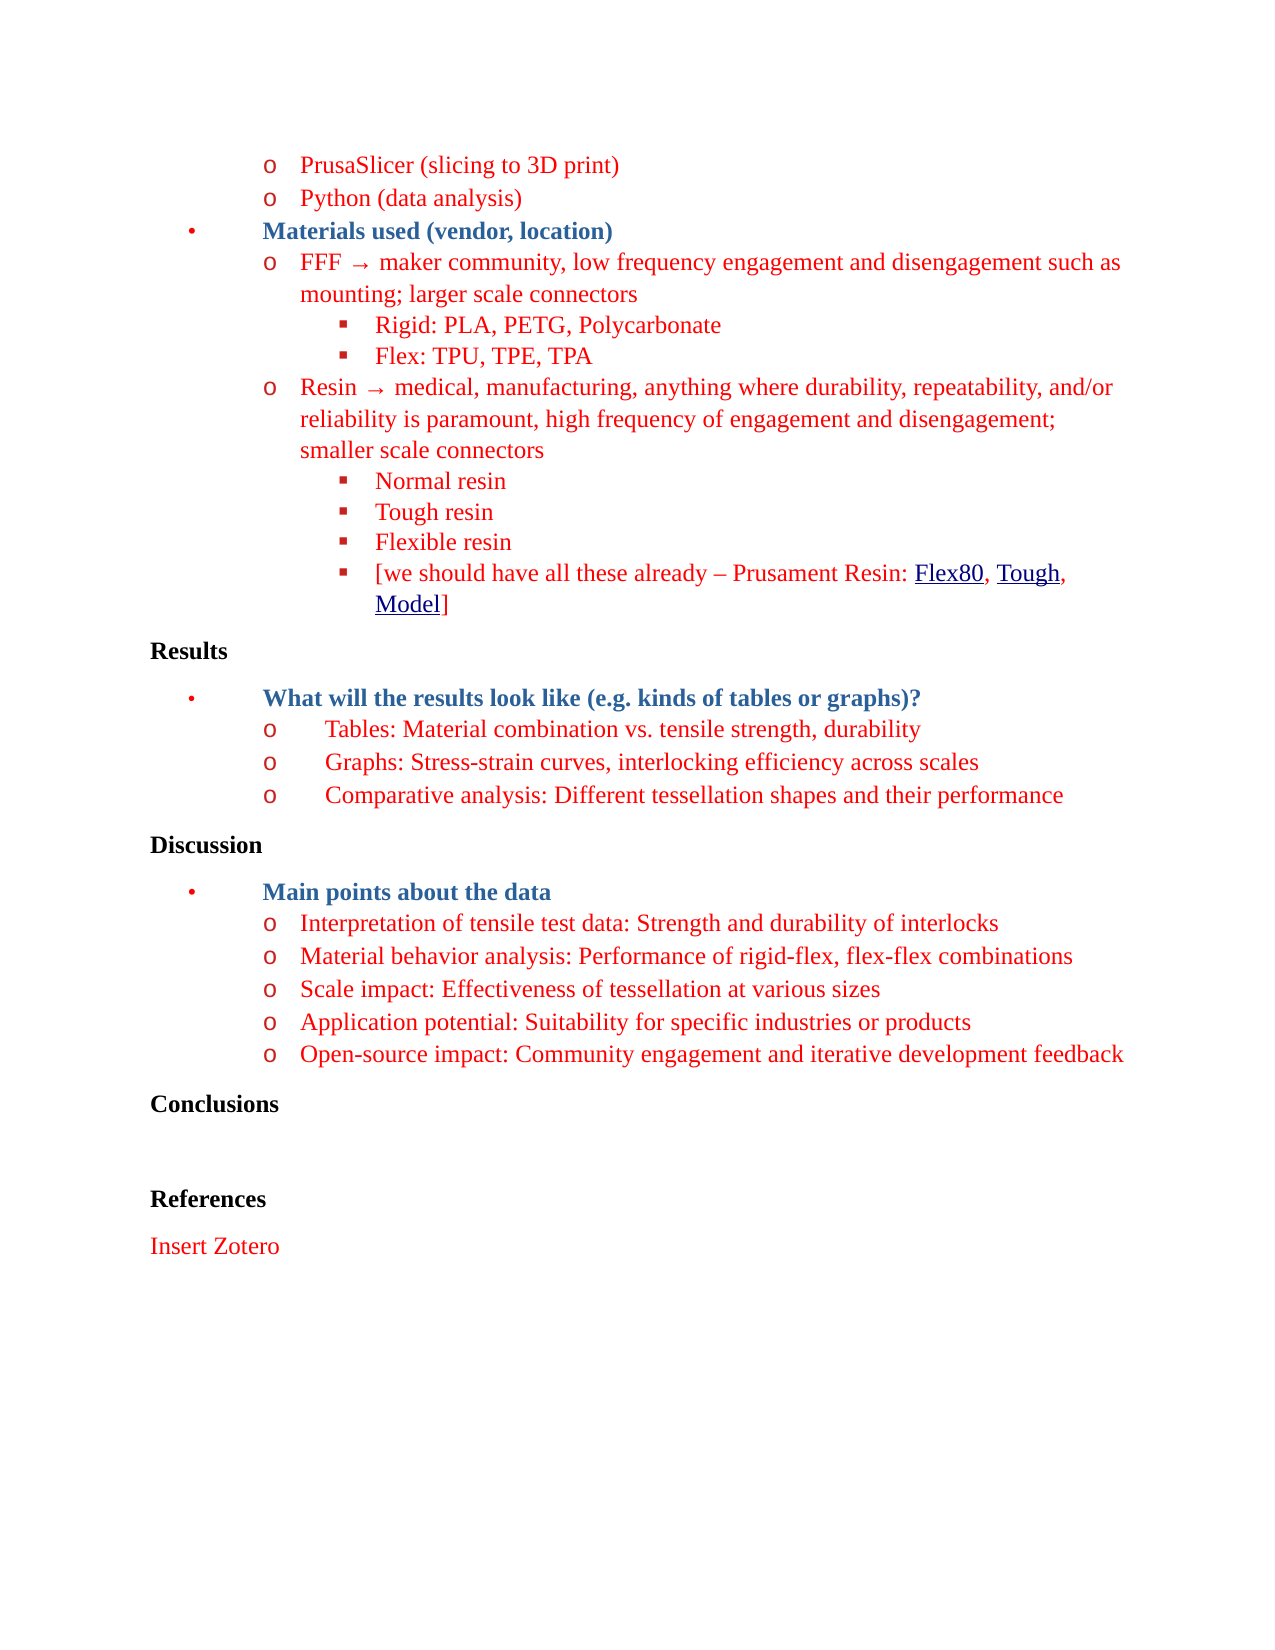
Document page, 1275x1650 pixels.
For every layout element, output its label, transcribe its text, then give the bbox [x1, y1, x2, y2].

list PrusaSlicer (slicing to 3D print) [262, 150, 1125, 181]
list Comparative analysis: Different tessellation shapes and their performance [262, 780, 1125, 811]
list Materials used (vendor, location) [187, 216, 1125, 244]
text Conclusions [150, 1089, 1125, 1118]
list Tough resin [337, 497, 1125, 525]
list Material behavior analysis: Performance of rigid-flex, flex-flex combinations [262, 941, 1125, 972]
list Flexible resin [337, 527, 1125, 556]
list Graphs: Stress-strain curves, interlocking efficiency across scales [262, 747, 1125, 778]
list Flex: TPU, TPE, TPA [337, 341, 1125, 369]
list Scale impact: Effectiveness of tessellation at various sizes [262, 974, 1125, 1004]
list Rigid: PLA, PETG, Polycarbonate [337, 310, 1125, 339]
list Interpretation of tensile test data: Strength and durability of interlocks [262, 908, 1125, 939]
list [we should have all these already – Prusament Resin: Flex80, Tough, Model] [337, 558, 1125, 617]
text References [150, 1184, 1125, 1213]
list Python (data analysis) [262, 183, 1125, 214]
list Tables: Material combination vs. tensile strength, durability [262, 714, 1125, 745]
list What will the results look like (e.g. kinds of tables or graphs)? [187, 683, 1125, 712]
text Insert Zotero [150, 1231, 1125, 1260]
text Results [150, 636, 1125, 665]
text Discussion [150, 830, 1125, 858]
list Open-source impact: Community engagement and iterative development feedback [262, 1039, 1125, 1070]
list Normal resin [337, 466, 1125, 494]
list Main points about the data [187, 877, 1125, 906]
list Resin → medical, manufacturing, anything where durability, repeatability, and/or reliability is paramount, high frequency of engagement and disengagement; smaller scale connectors [262, 372, 1125, 464]
list Application potential: Suitability for specific industries or products [262, 1007, 1125, 1037]
list FFF → maker community, low frequency engagement and disengagement such as mounting; larger scale connectors [262, 247, 1125, 308]
